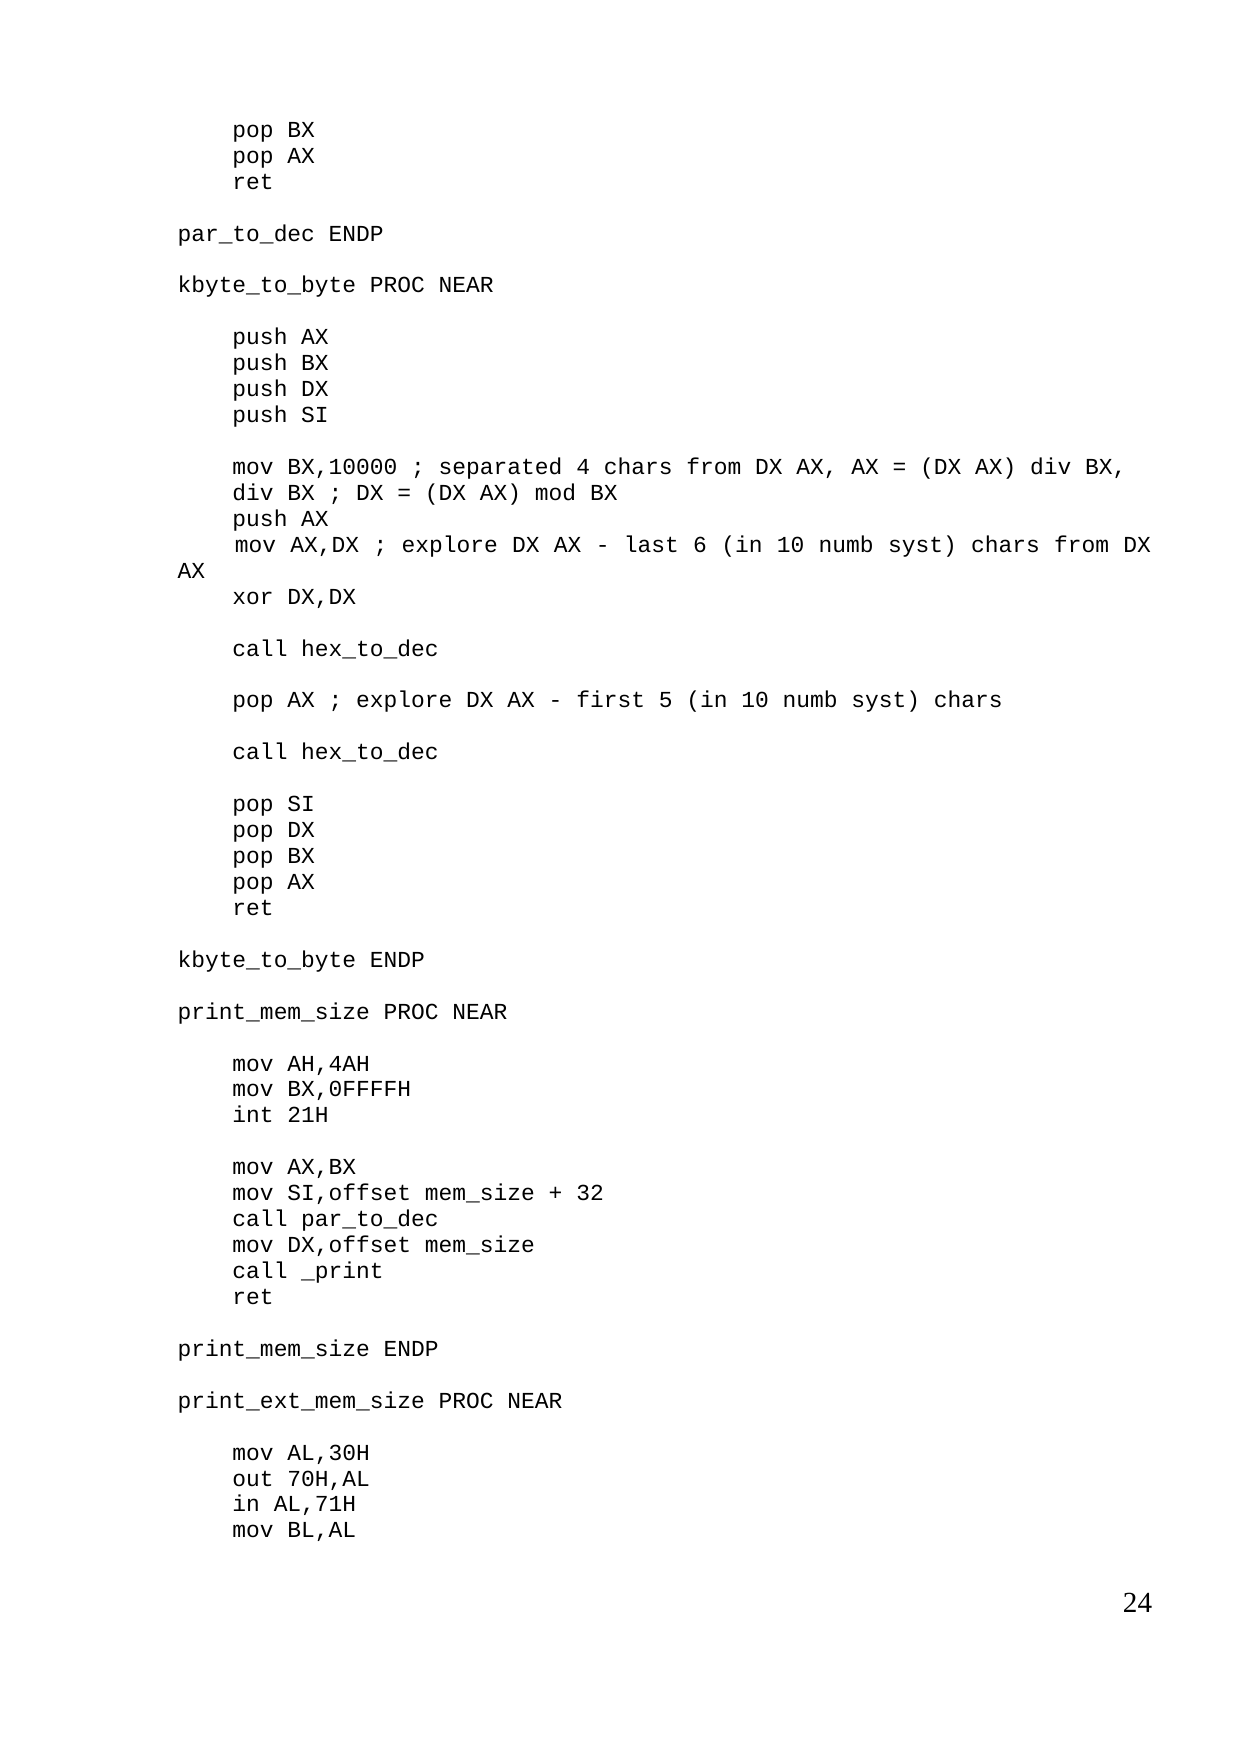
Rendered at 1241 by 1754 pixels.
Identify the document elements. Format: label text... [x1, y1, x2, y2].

text call hex_to_dec [177, 741, 1152, 767]
text par_to_dec ENDP [177, 222, 1152, 248]
text print_mem_size ENDP [177, 1337, 1152, 1363]
text out 70H,AL [177, 1467, 1152, 1493]
text ret [177, 170, 1152, 196]
text mov AX,DX ; explore DX AX - last 6 (in 10 numb syst) chars from DX AX [177, 533, 1152, 585]
text pop DX [177, 818, 1152, 844]
text div BX ; DX = (DX AX) mod BX [177, 481, 1152, 507]
text mov AL,30H [177, 1441, 1152, 1467]
text print_ext_mem_size PROC NEAR [177, 1389, 1152, 1415]
text push DX [177, 377, 1152, 403]
text call par_to_dec [177, 1207, 1152, 1233]
text pop BX [177, 844, 1152, 870]
text push SI [177, 403, 1152, 429]
text mov DX,offset mem_size [177, 1233, 1152, 1259]
text xor DX,DX [177, 585, 1152, 611]
text pop SI [177, 792, 1152, 818]
text kbyte_to_byte PROC NEAR [177, 274, 1152, 300]
text pop AX [177, 870, 1152, 896]
text mov BX,10000 ; separated 4 chars from DX AX, AX = (DX AX) div BX, [177, 455, 1152, 481]
text mov BX,0FFFFH [177, 1078, 1152, 1104]
text mov SI,offset mem_size + 32 [177, 1182, 1152, 1207]
text mov AX,BX [177, 1156, 1152, 1182]
text in AL,71H [177, 1493, 1152, 1519]
text mov BL,AL [177, 1519, 1152, 1545]
text ret [177, 896, 1152, 922]
text push AX [177, 326, 1152, 352]
text call _print [177, 1259, 1152, 1285]
text ret [177, 1285, 1152, 1311]
text pop AX [177, 144, 1152, 170]
text int 21H [177, 1104, 1152, 1130]
text push AX [177, 507, 1152, 533]
text kbyte_to_byte ENDP [177, 948, 1152, 974]
text mov AH,4AH [177, 1052, 1152, 1078]
text push BX [177, 352, 1152, 377]
text pop AX ; explore DX AX - first 5 (in 10 numb syst) chars [177, 689, 1152, 715]
text pop BX [177, 118, 1152, 144]
text print_mem_size PROC NEAR [177, 1000, 1152, 1026]
text call hex_to_dec [177, 637, 1152, 663]
